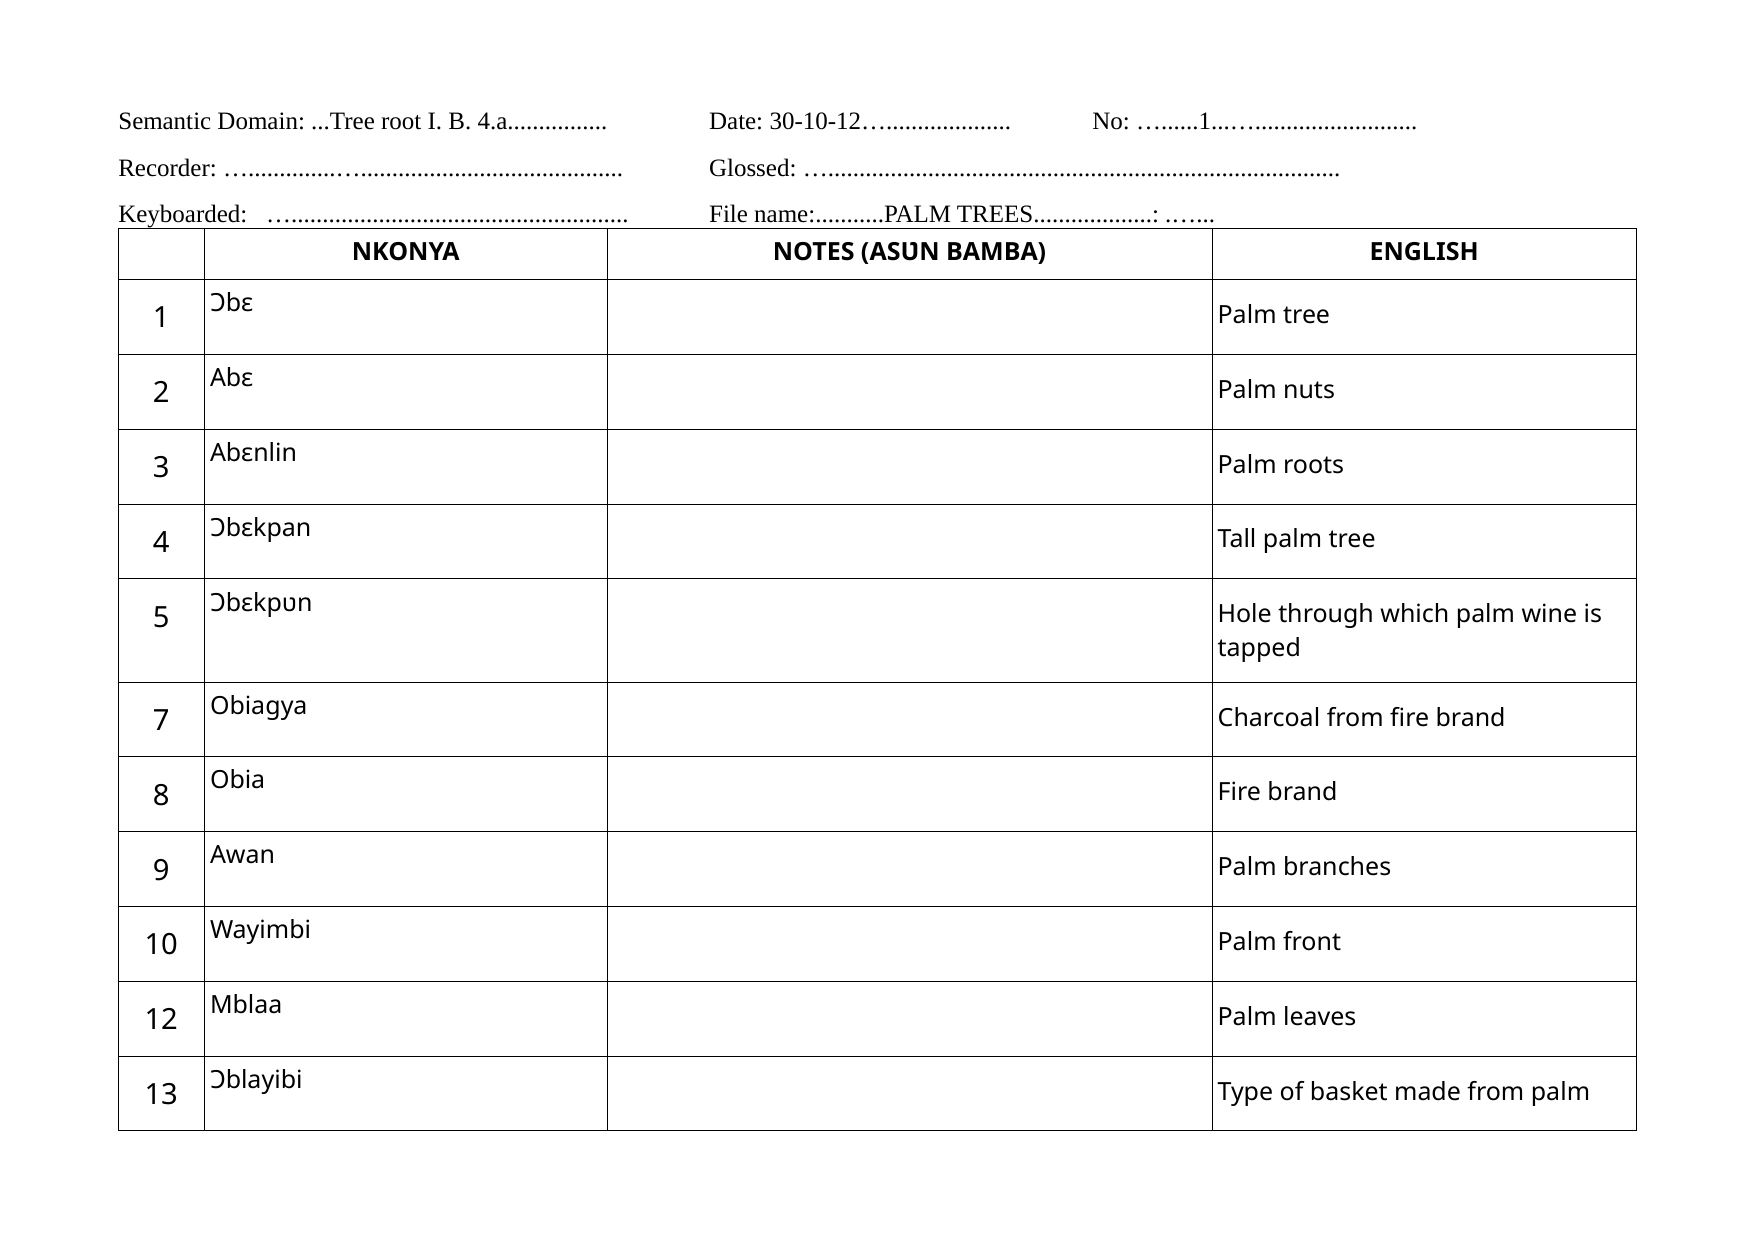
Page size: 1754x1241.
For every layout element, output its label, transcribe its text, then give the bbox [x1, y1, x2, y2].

text Recorder: …..............….......................................... Glossed: ….................................................................................. [118, 153, 1636, 181]
table_cell [608, 579, 1212, 682]
table_cell Palm leaves [1213, 982, 1636, 1056]
table_cell [608, 683, 1212, 756]
table_cell Abɛ [205, 355, 607, 429]
table_cell [608, 982, 1212, 1056]
table_cell Obia [205, 757, 607, 831]
table_header [119, 229, 204, 279]
table_cell Fire brand [1213, 757, 1636, 831]
table_cell [608, 757, 1212, 831]
table_cell Wayimbi [205, 907, 607, 981]
table_cell Palm tree [1213, 280, 1636, 354]
table_cell 9 [119, 832, 204, 906]
table_cell [608, 280, 1212, 354]
table_cell 12 [119, 982, 204, 1056]
table_cell Ɔblayibi [205, 1057, 607, 1130]
table_cell Mblaa [205, 982, 607, 1056]
table_cell 13 [119, 1057, 204, 1130]
table_cell Tall palm tree [1213, 505, 1636, 578]
table_cell 1 [119, 280, 204, 354]
table_cell 3 [119, 430, 204, 503]
table_cell Ɔbɛ [205, 280, 607, 354]
table_cell [608, 907, 1212, 981]
table_cell Obiagya [205, 683, 607, 756]
table_cell Palm roots [1213, 430, 1636, 503]
table_cell [608, 430, 1212, 503]
table_cell Hole through which palm wine is tapped [1213, 579, 1636, 682]
text Keyboarded: …...................................................... File name:...........PALM TREES...................: .…... [118, 199, 1636, 228]
table_cell Ɔbɛkpan [205, 505, 607, 578]
table_cell 5 [119, 579, 204, 682]
table_header ENGLISH [1213, 229, 1636, 279]
table_cell Ɔbɛkpʋn [205, 579, 607, 682]
table_cell 4 [119, 505, 204, 578]
table_cell 8 [119, 757, 204, 831]
table_cell Awan [205, 832, 607, 906]
table_cell Palm branches [1213, 832, 1636, 906]
table_cell 7 [119, 683, 204, 756]
table_cell [608, 505, 1212, 578]
table_cell [608, 832, 1212, 906]
table_cell [608, 355, 1212, 429]
table_cell Charcoal from fire brand [1213, 683, 1636, 756]
table_cell Palm nuts [1213, 355, 1636, 429]
table_header NKONYA [205, 229, 607, 279]
table_cell Type of basket made from palm [1213, 1057, 1636, 1130]
table_cell Abɛnlin [205, 430, 607, 503]
table_cell 10 [119, 907, 204, 981]
text Semantic Domain: ...Tree root I. B. 4.a................ Date: 30-10-12….................... No: …......1...….......................... [118, 106, 1636, 135]
table_header NOTES (ASƲN BAMBA) [608, 229, 1212, 279]
table_cell [608, 1057, 1212, 1130]
table_cell 2 [119, 355, 204, 429]
table_cell Palm front [1213, 907, 1636, 981]
